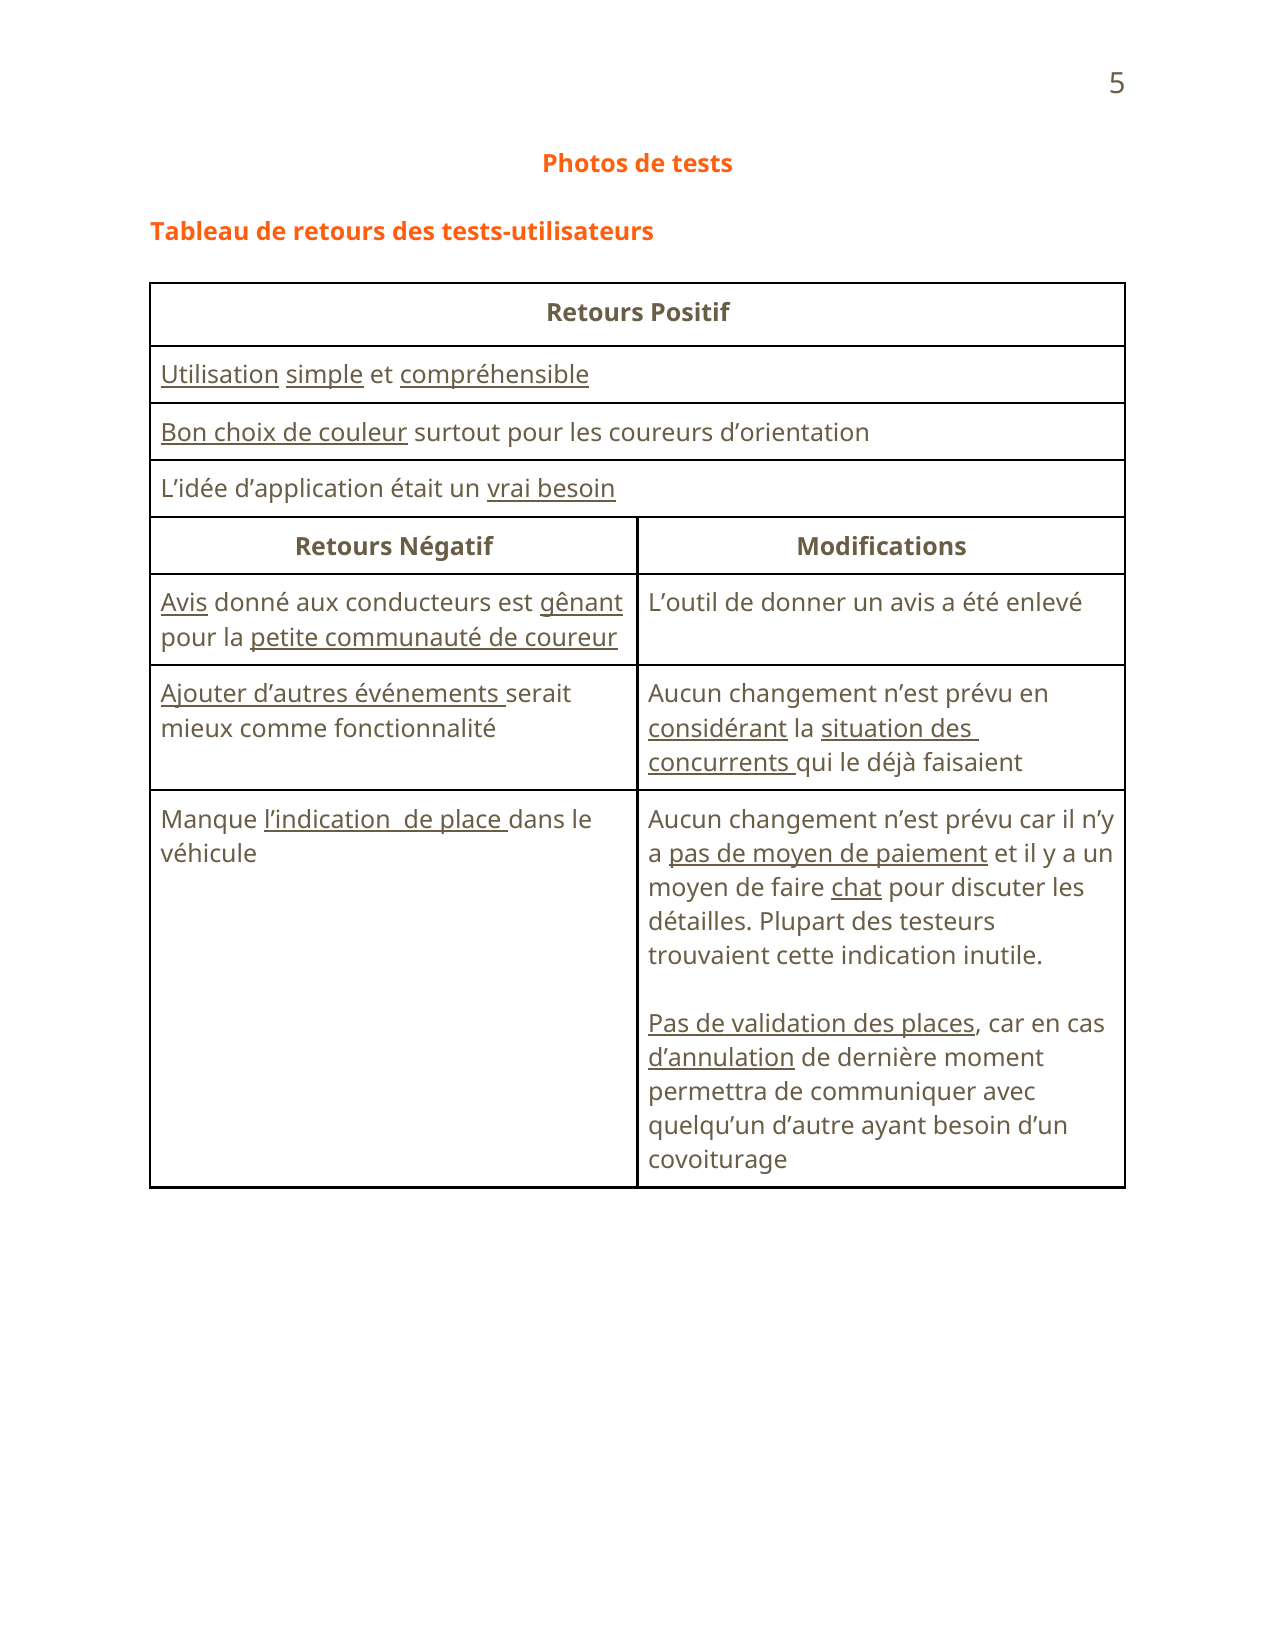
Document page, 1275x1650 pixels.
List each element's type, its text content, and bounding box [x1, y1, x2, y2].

table_cell Retours Négatif [151, 518, 636, 573]
subtitle Photos de tests [150, 146, 1125, 180]
table_header Retours Positif [151, 284, 1124, 345]
table_cell Modifications [639, 518, 1124, 573]
table_cell Ajouter d’autres événements serait mieux comme fonctionnalité [151, 666, 636, 789]
table_cell L’idée d’application était un vrai besoin [151, 461, 1124, 516]
table_cell Aucun changement n’est prévu en considérant la situation des concurrents qui le déjà faisaient [639, 666, 1124, 789]
table_cell L’outil de donner un avis a été enlevé [639, 575, 1124, 664]
table_cell Bon choix de couleur surtout pour les coureurs d’orientation [151, 404, 1124, 459]
subtitle Tableau de retours des tests-utilisateurs [150, 214, 1125, 248]
table_cell Aucun changement n’est prévu car il n’y a pas de moyen de paiement et il y a un moyen de faire chat pour discuter les détailles. Plupart des testeurs trouvaient cette indication inutile. Pas de validation des places, car en cas d’annulation de dernière moment permettra de communiquer avec quelqu’un d’autre ayant besoin d’un covoiturage [639, 791, 1124, 1186]
table_cell Manque l’indication de place dans le véhicule [151, 791, 636, 1186]
table_cell Utilisation simple et compréhensible [151, 347, 1124, 402]
table_cell Avis donné aux conducteurs est gênant pour la petite communauté de coureur [151, 575, 636, 664]
